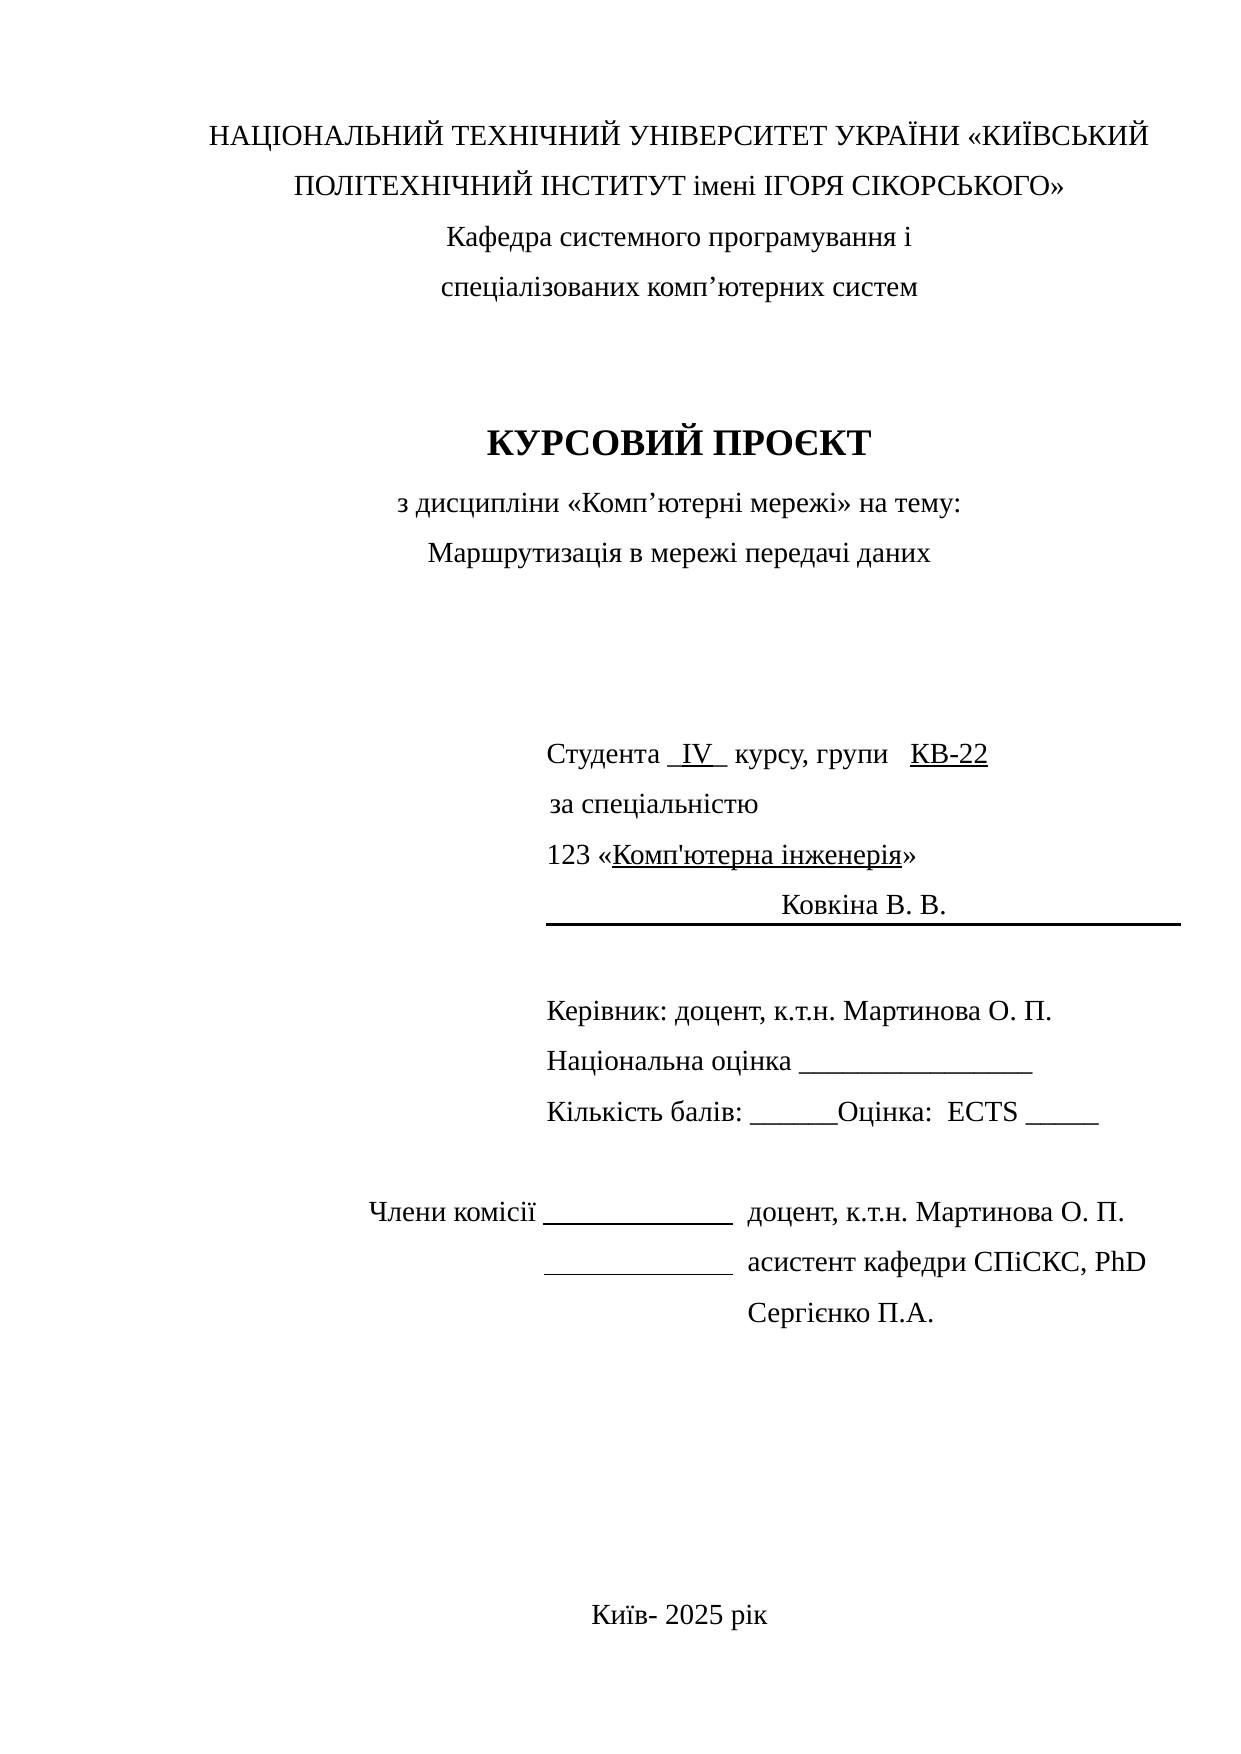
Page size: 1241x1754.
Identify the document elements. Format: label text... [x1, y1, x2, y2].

text Члени комісії доцент, к.т.н. Мартинова О. П. [251, 1194, 1181, 1228]
text з дисципліни «Комп’ютерні мережі» на тему: [177, 485, 1181, 518]
text за спеціальністю [549, 787, 1181, 820]
text НАЦІОНАЛЬНИЙ ТЕХНІЧНИЙ УНІВЕРСИТЕТ УКРАЇНИ «КИЇВСЬКИЙ ПОЛІТЕХНІЧНИЙ ІНСТИТУТ імені ІГОРЯ СІКОРСЬКОГО» [177, 118, 1181, 202]
text Ковкіна В. В. [546, 887, 1181, 923]
text Керівник: доцент, к.т.н. Мартинова О. П. [546, 993, 1181, 1027]
text Київ- 2025 рік [177, 1597, 1181, 1630]
text асистент кафедри СПіСКС, PhD [532, 1244, 1181, 1278]
text КУРСОВИЙ ПРОЄКТ [177, 420, 1181, 463]
text Студента _IV_ курсу, групи КВ-22 [546, 736, 1181, 770]
text спеціалізованих комп’ютерних систем [177, 269, 1181, 303]
text Сергієнко П.А. [532, 1295, 1181, 1328]
text 123 «Комп'ютерна інженерія» [546, 837, 1181, 870]
text Кількість балів: ______Оцінка: ECTS _____ [546, 1094, 1181, 1127]
text Кафедра системного програмування і [177, 219, 1181, 252]
text Національна оцінка ________________ [546, 1043, 1181, 1077]
text Маршрутизація в мережі передачі даних [177, 535, 1181, 568]
